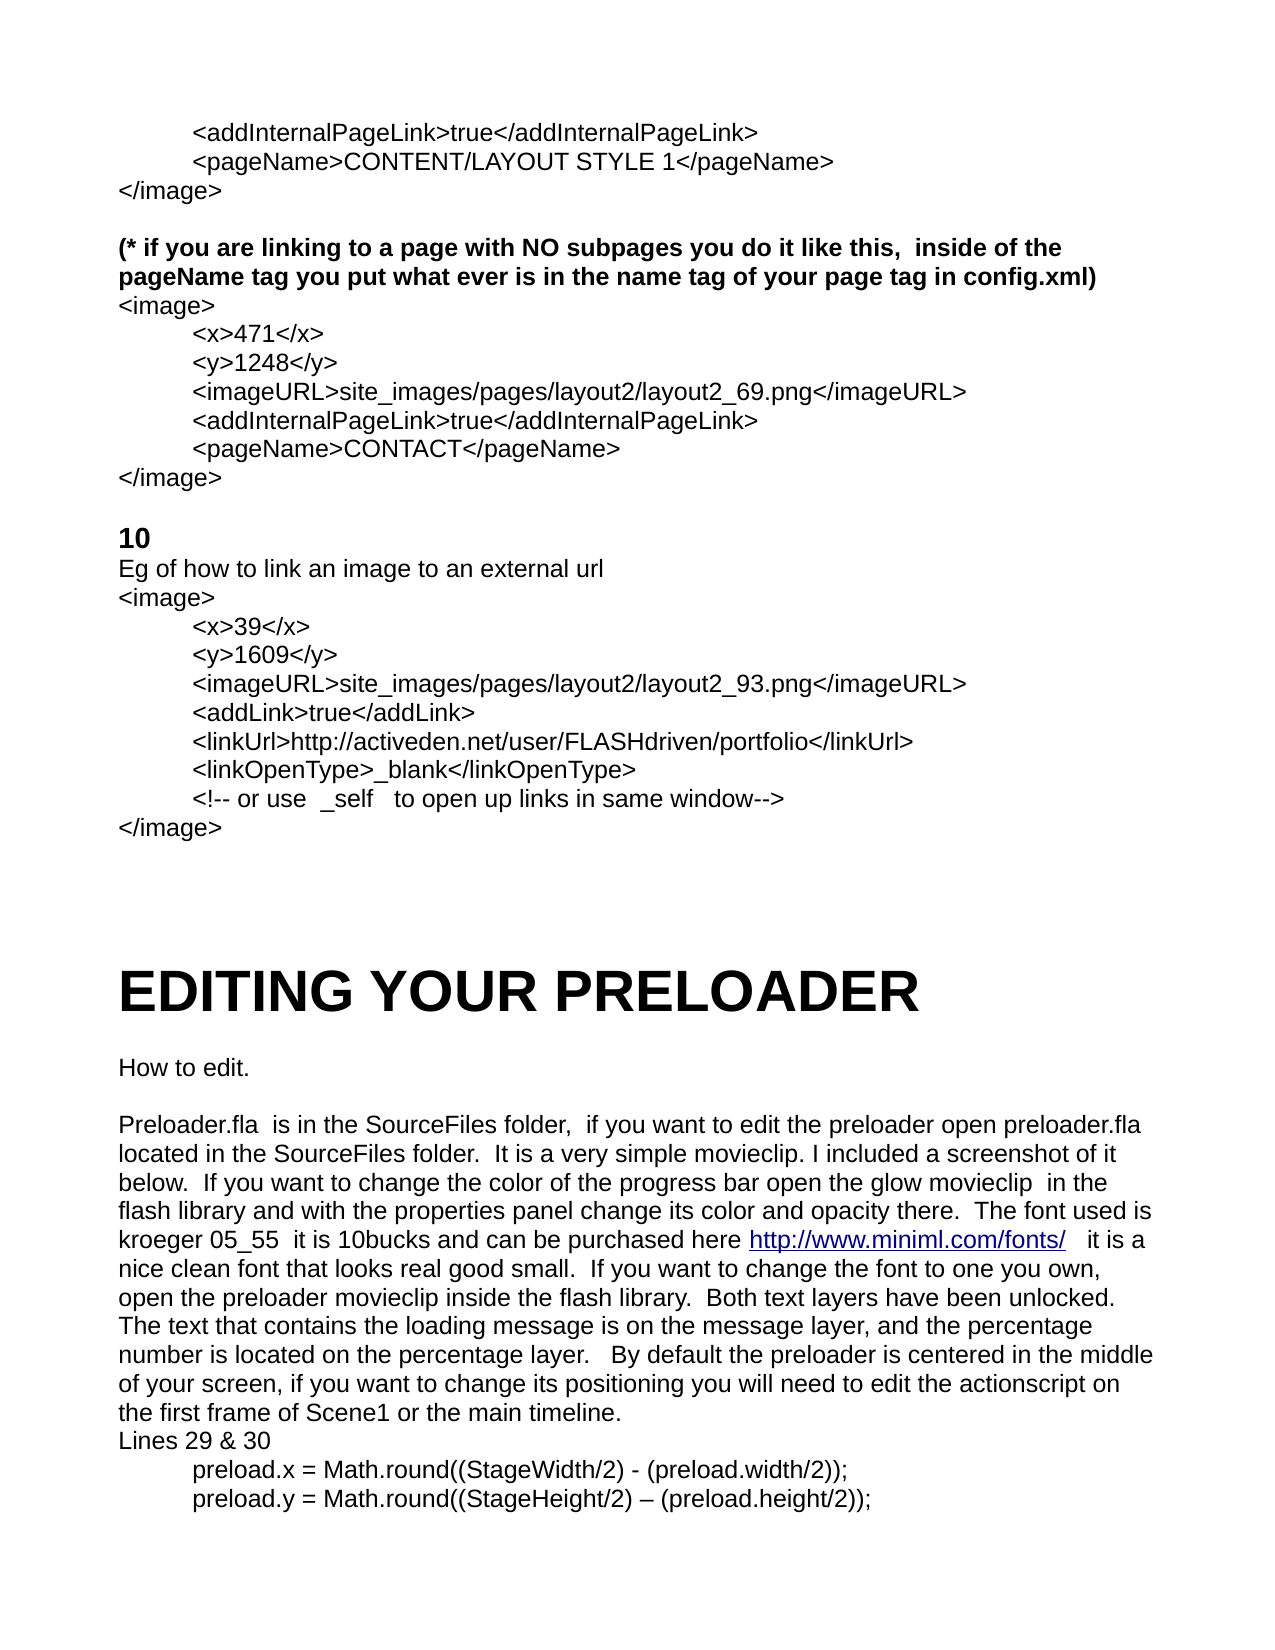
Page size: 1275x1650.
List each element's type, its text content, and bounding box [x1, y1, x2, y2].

text <addInternalPageLink>true</addInternalPageLink> [118, 118, 1157, 147]
text Preloader.fla is in the SourceFiles folder, if you want to edit the preloader open preloader.fla located in the SourceFiles folder. It is a very simple movieclip. I included a screenshot of it below. If you want to change the color of the progress bar open the glow movieclip in the flash library and with the properties panel change its color and opacity there. The font used is kroeger 05_55 it is 10bucks and can be purchased here http://www.miniml.com/fonts/ it is a nice clean font that looks real good small. If you want to change the font to one you own, open the preloader movieclip inside the flash library. Both text layers have been unlocked. The text that contains the loading message is on the message layer, and the percentage number is located on the percentage layer. By default the preloader is centered in the middle of your screen, if you want to change its positioning you will need to edit the actionscript on the first frame of Scene1 or the main timeline. [118, 1110, 1157, 1426]
text <imageURL>site_images/pages/layout2/layout2_93.png</imageURL> [118, 669, 1157, 698]
text (* if you are linking to a page with NO subpages you do it like this, inside of the pageName tag you put what ever is in the name tag of your page tag in config.xml) [118, 233, 1157, 291]
text </image> [118, 463, 1157, 492]
text <y>1609</y> [118, 640, 1157, 669]
text </image> [118, 176, 1157, 204]
text <y>1248</y> [118, 348, 1157, 377]
text <x>39</x> [118, 612, 1157, 640]
text <addInternalPageLink>true</addInternalPageLink> [118, 406, 1157, 434]
text <imageURL>site_images/pages/layout2/layout2_69.png</imageURL> [118, 377, 1157, 406]
text <x>471</x> [118, 319, 1157, 348]
text How to edit. [118, 1052, 1157, 1081]
text 10 [118, 521, 1157, 554]
text <linkOpenType>_blank</linkOpenType> [118, 755, 1157, 784]
text preload.x = Math.round((StageWidth/2) - (preload.width/2)); [118, 1455, 1157, 1484]
text <pageName>CONTACT</pageName> [118, 434, 1157, 463]
text <linkUrl>http://activeden.net/user/FLASHdriven/portfolio</linkUrl> [118, 727, 1157, 755]
text Lines 29 & 30 [118, 1426, 1157, 1455]
text <!-- or use _self to open up links in same window--> [118, 784, 1157, 813]
text </image> [118, 813, 1157, 842]
text Eg of how to link an image to an external url [118, 554, 1157, 583]
text <image> [118, 291, 1157, 319]
text <addLink>true</addLink> [118, 698, 1157, 727]
text <image> [118, 583, 1157, 612]
text preload.y = Math.round((StageHeight/2) – (preload.height/2)); [118, 1484, 1157, 1512]
text <pageName>CONTENT/LAYOUT STYLE 1</pageName> [118, 147, 1157, 176]
text EDITING YOUR PRELOADER [118, 957, 1157, 1024]
